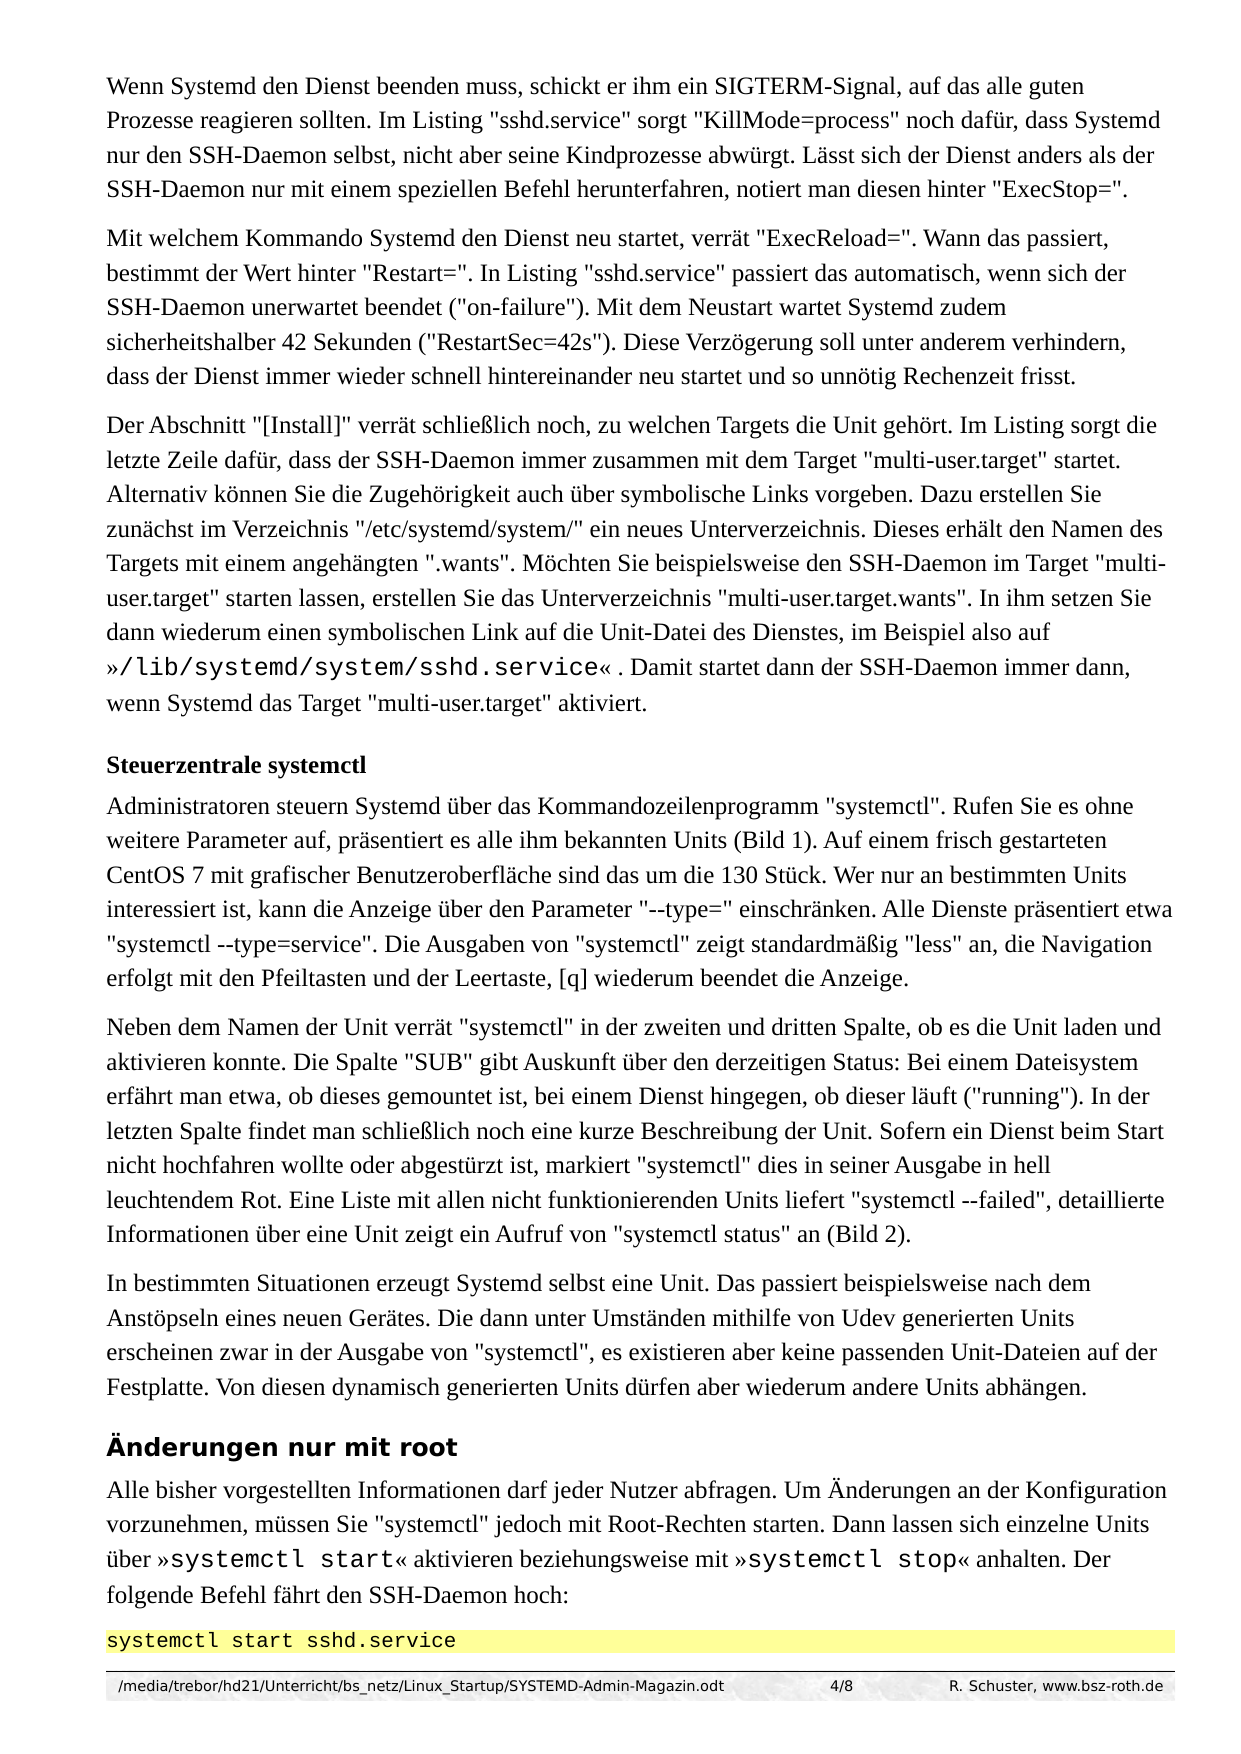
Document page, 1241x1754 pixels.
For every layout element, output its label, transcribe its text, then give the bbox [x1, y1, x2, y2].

text Administratoren steuern Systemd über das Kommandozeilenprogramm "systemctl". Rufen Sie es ohne weitere Parameter auf, präsentiert es alle ihm bekannten Units (Bild 1). Auf einem frisch gestarteten CentOS 7 mit grafischer Benutzeroberfläche sind das um die 130 Stück. Wer nur an bestimmten Units interessiert ist, kann die Anzeige über den Parameter "--type=" einschränken. Alle Dienste präsentiert etwa "systemctl --type=service". Die Ausgaben von "systemctl" zeigt standardmäßig "less" an, die Navigation erfolgt mit den Pfeiltasten und der Leertaste, [q] wiederum beendet die Anzeige. [106, 791, 1175, 992]
text Alle bisher vorgestellten Informationen darf jeder Nutzer abfragen. Um Änderungen an der Konfiguration vorzunehmen, müssen Sie "systemctl" jedoch mit Root-Rechten starten. Dann lassen sich einzelne Units über »systemctl start« aktivieren beziehungsweise mit »systemctl stop« anhalten. Der folgende Befehl fährt den SSH-Daemon hoch: [106, 1475, 1175, 1609]
text Mit welchem Kommando Systemd den Dienst neu startet, verrät "ExecReload=". Wann das passiert, bestimmt der Wert hinter "Restart=". In Listing "sshd.service" passiert das automatisch, wenn sich der SSH-Daemon unerwartet beendet ("on-failure"). Mit dem Neustart wartet Systemd zudem sicherheitshalber 42 Sekunden ("RestartSec=42s"). Diese Verzögerung soll unter anderem verhindern, dass der Dienst immer wieder schnell hintereinander neu startet und so unnötig Rechenzeit frisst. [106, 223, 1175, 390]
text Neben dem Namen der Unit verrät "systemctl" in der zweiten und dritten Spalte, ob es die Unit laden und aktivieren konnte. Die Spalte "SUB" gibt Auskunft über den derzeitigen Status: Bei einem Dateisystem erfährt man etwa, ob dieses gemountet ist, bei einem Dienst hingegen, ob dieser läuft ("running"). In der letzten Spalte findet man schließlich noch eine kurze Beschreibung der Unit. Sofern ein Dienst beim Start nicht hochfahren wollte oder abgestürzt ist, markiert "systemctl" dies in seiner Ausgabe in hell leuchtendem Rot. Eine Liste mit allen nicht funktionierenden Units liefert "systemctl --failed", detaillierte Informationen über eine Unit zeigt ein Aufruf von "systemctl status" an (Bild 2). [106, 1012, 1175, 1248]
subtitle Änderungen nur mit root [106, 1433, 1175, 1463]
text Der Abschnitt "[Install]" verrät schließlich noch, zu welchen Targets die Unit gehört. Im Listing sorgt die letzte Zeile dafür, dass der SSH-Daemon immer zusammen mit dem Target "multi-user.target" startet. Alternativ können Sie die Zugehörigkeit auch über symbolische Links vorgeben. Dazu erstellen Sie zunächst im Verzeichnis "/etc/systemd/system/" ein neues Unterverzeichnis. Dieses erhält den Namen des Targets mit einem angehängten ".wants". Möchten Sie beispielsweise den SSH-Daemon im Target "multi-user.target" starten lassen, erstellen Sie das Unterverzeichnis "multi-user.target.wants". In ihm setzen Sie dann wiederum einen symbolischen Link auf die Unit-Datei des Dienstes, im Beispiel also auf »/lib/systemd/system/sshd.service« . Damit startet dann der SSH-Daemon immer dann, wenn Systemd das Target "multi-user.target" aktiviert. [106, 410, 1175, 717]
text Wenn Systemd den Dienst beenden muss, schickt er ihm ein SIGTERM-Signal, auf das alle guten Prozesse reagieren sollten. Im Listing "sshd.service" sorgt "KillMode=process" noch dafür, dass Systemd nur den SSH-Daemon selbst, nicht aber seine Kindprozesse abwürgt. Lässt sich der Dienst anders als der SSH-Daemon nur mit einem speziellen Befehl herunterfahren, notiert man diesen hinter "ExecStop=". [106, 71, 1175, 203]
subtitle Steuerzentrale systemctl [106, 750, 1175, 778]
text In bestimmten Situationen erzeugt Systemd selbst eine Unit. Das passiert beispielsweise nach dem Anstöpseln eines neuen Gerätes. Die dann unter Umständen mithilfe von Udev generierten Units erscheinen zwar in der Ausgabe von "systemctl", es existieren aber keine passenden Unit-Dateien auf der Festplatte. Von diesen dynamisch generierten Units dürfen aber wiederum andere Units abhängen. [106, 1268, 1175, 1401]
text systemctl start sshd.service [106, 1630, 1175, 1653]
